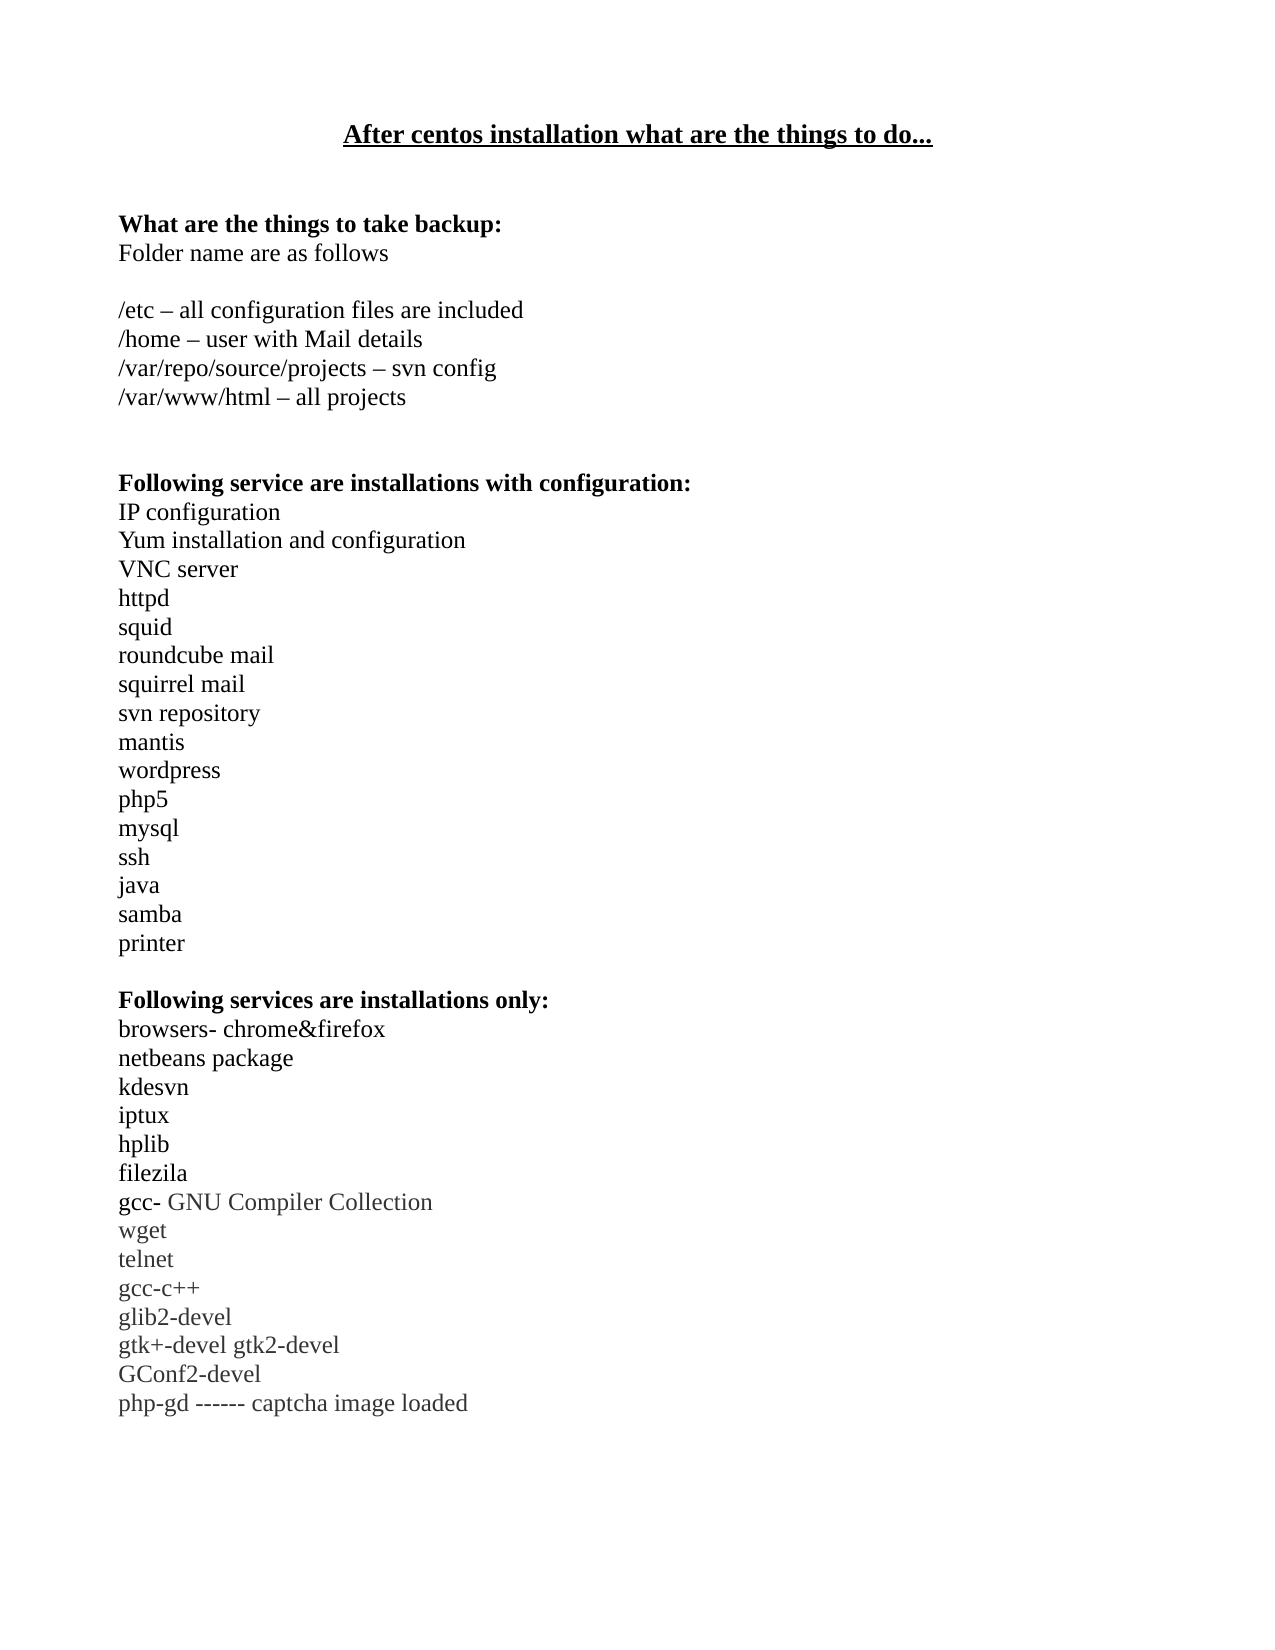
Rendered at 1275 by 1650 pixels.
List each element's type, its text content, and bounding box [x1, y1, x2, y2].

text /var/www/html – all projects [118, 382, 1157, 410]
text Folder name are as follows [118, 238, 1157, 267]
text squirrel mail [118, 669, 1157, 698]
text squid [118, 612, 1157, 640]
text svn repository [118, 698, 1157, 727]
text mantis [118, 727, 1157, 755]
text httpd [118, 583, 1157, 612]
text /var/repo/source/projects – svn config [118, 353, 1157, 382]
text telnet [118, 1244, 1157, 1273]
text GConf2-devel [118, 1359, 1157, 1388]
text hplib [118, 1129, 1157, 1158]
text Yum installation and configuration [118, 525, 1157, 554]
text kdesvn [118, 1072, 1157, 1100]
text After centos installation what are the things to do... [118, 118, 1157, 149]
text php5 [118, 784, 1157, 813]
text /home – user with Mail details [118, 324, 1157, 353]
text mysql [118, 813, 1157, 842]
text browsers- chrome&firefox [118, 1014, 1157, 1043]
text wordpress [118, 755, 1157, 784]
text Following services are installations only: [118, 985, 1157, 1014]
text java [118, 870, 1157, 899]
text glib2-devel [118, 1302, 1157, 1330]
text filezila [118, 1158, 1157, 1187]
text iptux [118, 1100, 1157, 1129]
text /etc – all configuration files are included [118, 295, 1157, 324]
text samba [118, 899, 1157, 928]
text php-gd ------ captcha image loaded [118, 1388, 1157, 1417]
text netbeans package [118, 1043, 1157, 1072]
text gtk+-devel gtk2-devel [118, 1330, 1157, 1359]
text Following service are installations with configuration: [118, 468, 1157, 497]
text ssh [118, 842, 1157, 870]
text gcc- GNU Compiler Collection [118, 1187, 1157, 1215]
text VNC server [118, 554, 1157, 583]
text roundcube mail [118, 640, 1157, 669]
text IP configuration [118, 497, 1157, 525]
text What are the things to take backup: [118, 209, 1157, 238]
text printer [118, 928, 1157, 957]
text gcc-c++ [118, 1273, 1157, 1302]
text wget [118, 1215, 1157, 1244]
